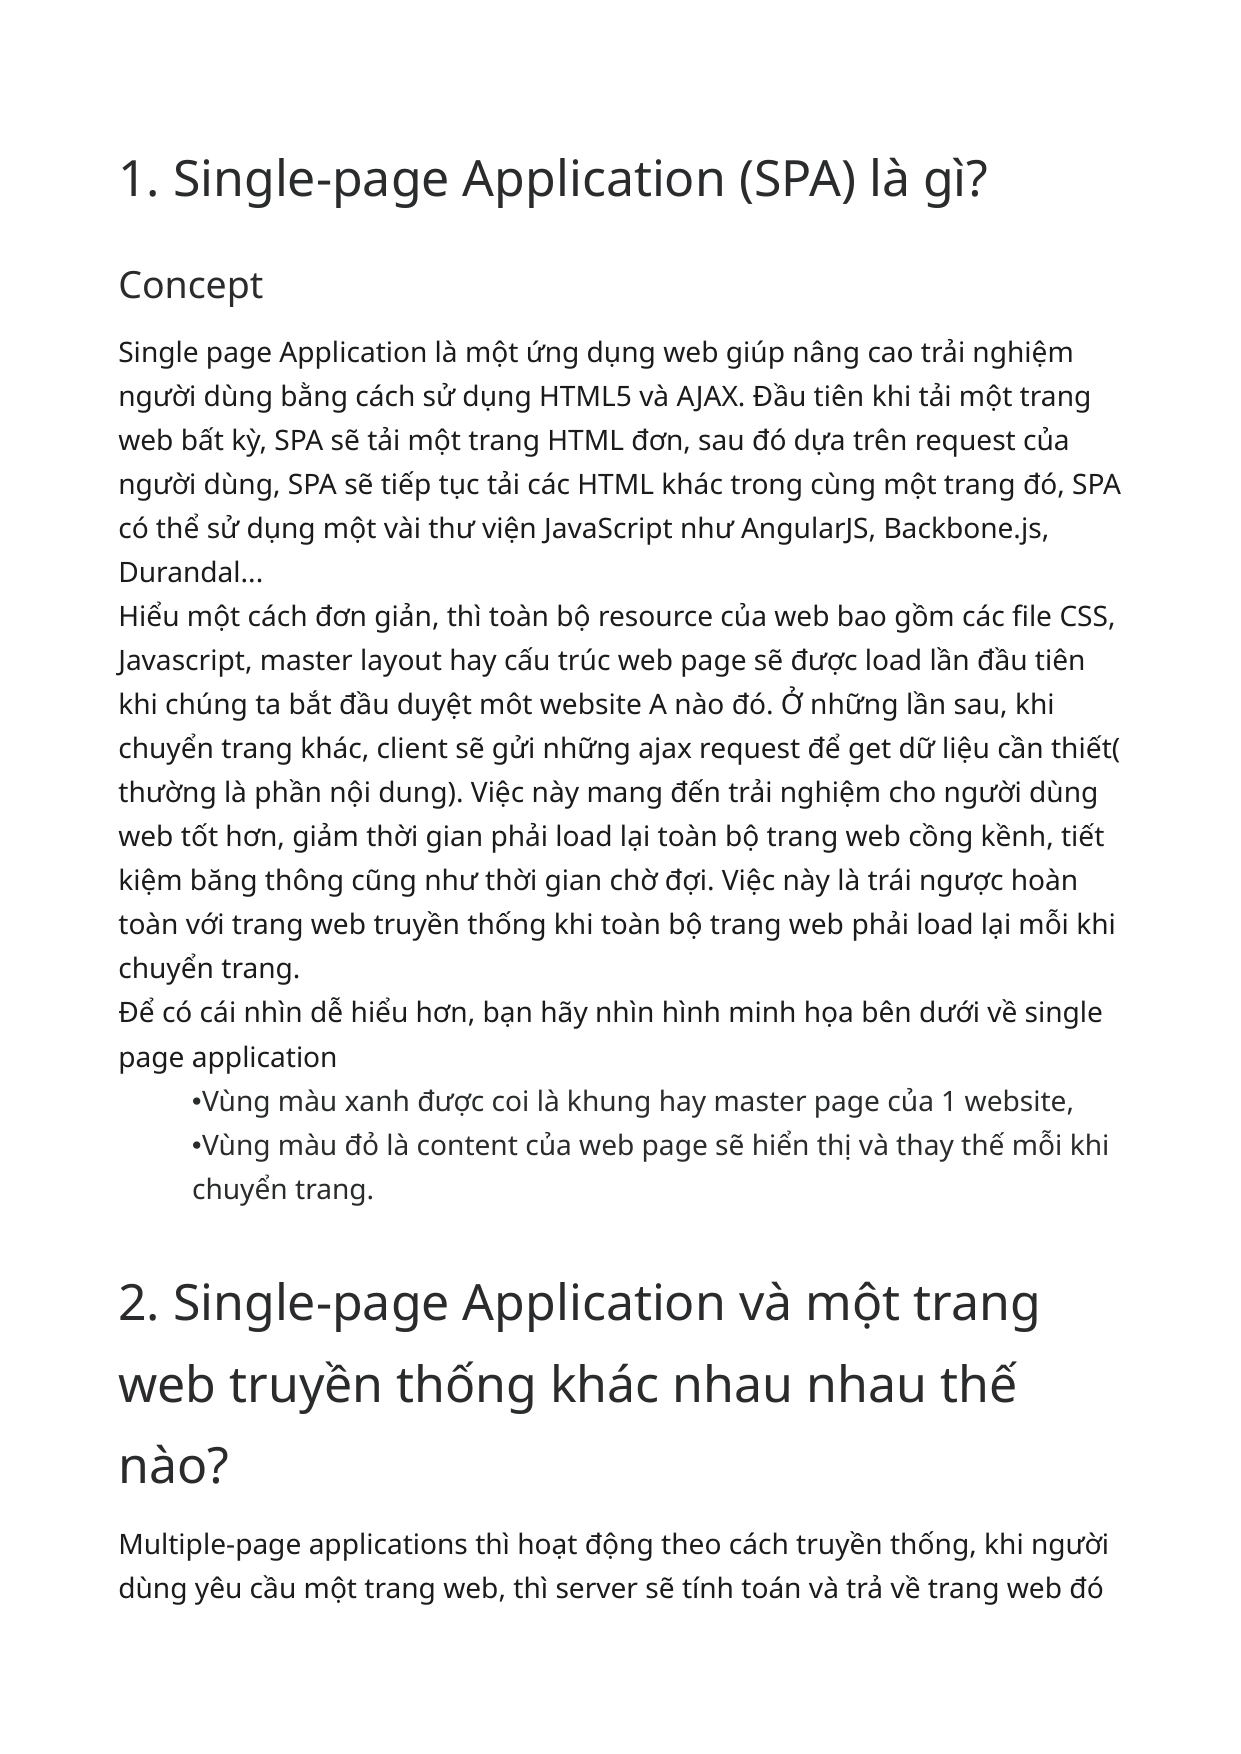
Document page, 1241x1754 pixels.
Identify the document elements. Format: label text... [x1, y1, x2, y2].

subtitle 2. Single-page Application và một trang web truyền thống khác nhau nhau thế nào? [118, 1267, 1122, 1498]
subtitle 1. Single-page Application (SPA) là gì? [118, 143, 1122, 211]
text Single page Application là một ứng dụng web giúp nâng cao trải nghiệm người dùng bằng cách sử dụng HTML5 và AJAX. Đầu tiên khi tải một trang web bất kỳ, SPA sẽ tải một trang HTML đơn, sau đó dựa trên request của người dùng, SPA sẽ tiếp tục tải các HTML khác trong cùng một trang đó, SPA có thể sử dụng một vài thư viện JavaScript như AngularJS, Backbone.js, Durandal... [118, 332, 1122, 591]
text Multiple-page applications thì hoạt động theo cách truyền thống, khi người dùng yêu cầu một trang web, thì server sẽ tính toán và trả về trang web đó [118, 1524, 1122, 1607]
list Vùng màu đỏ là content của web page sẽ hiển thị và thay thế mỗi khi chuyển trang. [118, 1125, 1122, 1207]
list Vùng màu xanh được coi là khung hay master page của 1 website, [118, 1081, 1122, 1119]
subtitle Concept [118, 258, 1122, 309]
text Để có cái nhìn dễ hiểu hơn, bạn hãy nhìn hình minh họa bên dưới về single page application [118, 993, 1122, 1075]
text Hiểu một cách đơn giản, thì toàn bộ resource của web bao gồm các file CSS, Javascript, master layout hay cấu trúc web page sẽ được load lần đầu tiên khi chúng ta bắt đầu duyệt môt website A nào đó. Ở những lần sau, khi chuyển trang khác, client sẽ gửi những ajax request để get dữ liệu cần thiết( thường là phần nội dung). Việc này mang đến trải nghiệm cho người dùng web tốt hơn, giảm thời gian phải load lại toàn bộ trang web cồng kềnh, tiết kiệm băng thông cũng như thời gian chờ đợi. Việc này là trái ngược hoàn toàn với trang web truyền thống khi toàn bộ trang web phải load lại mỗi khi chuyển trang. [118, 596, 1122, 987]
